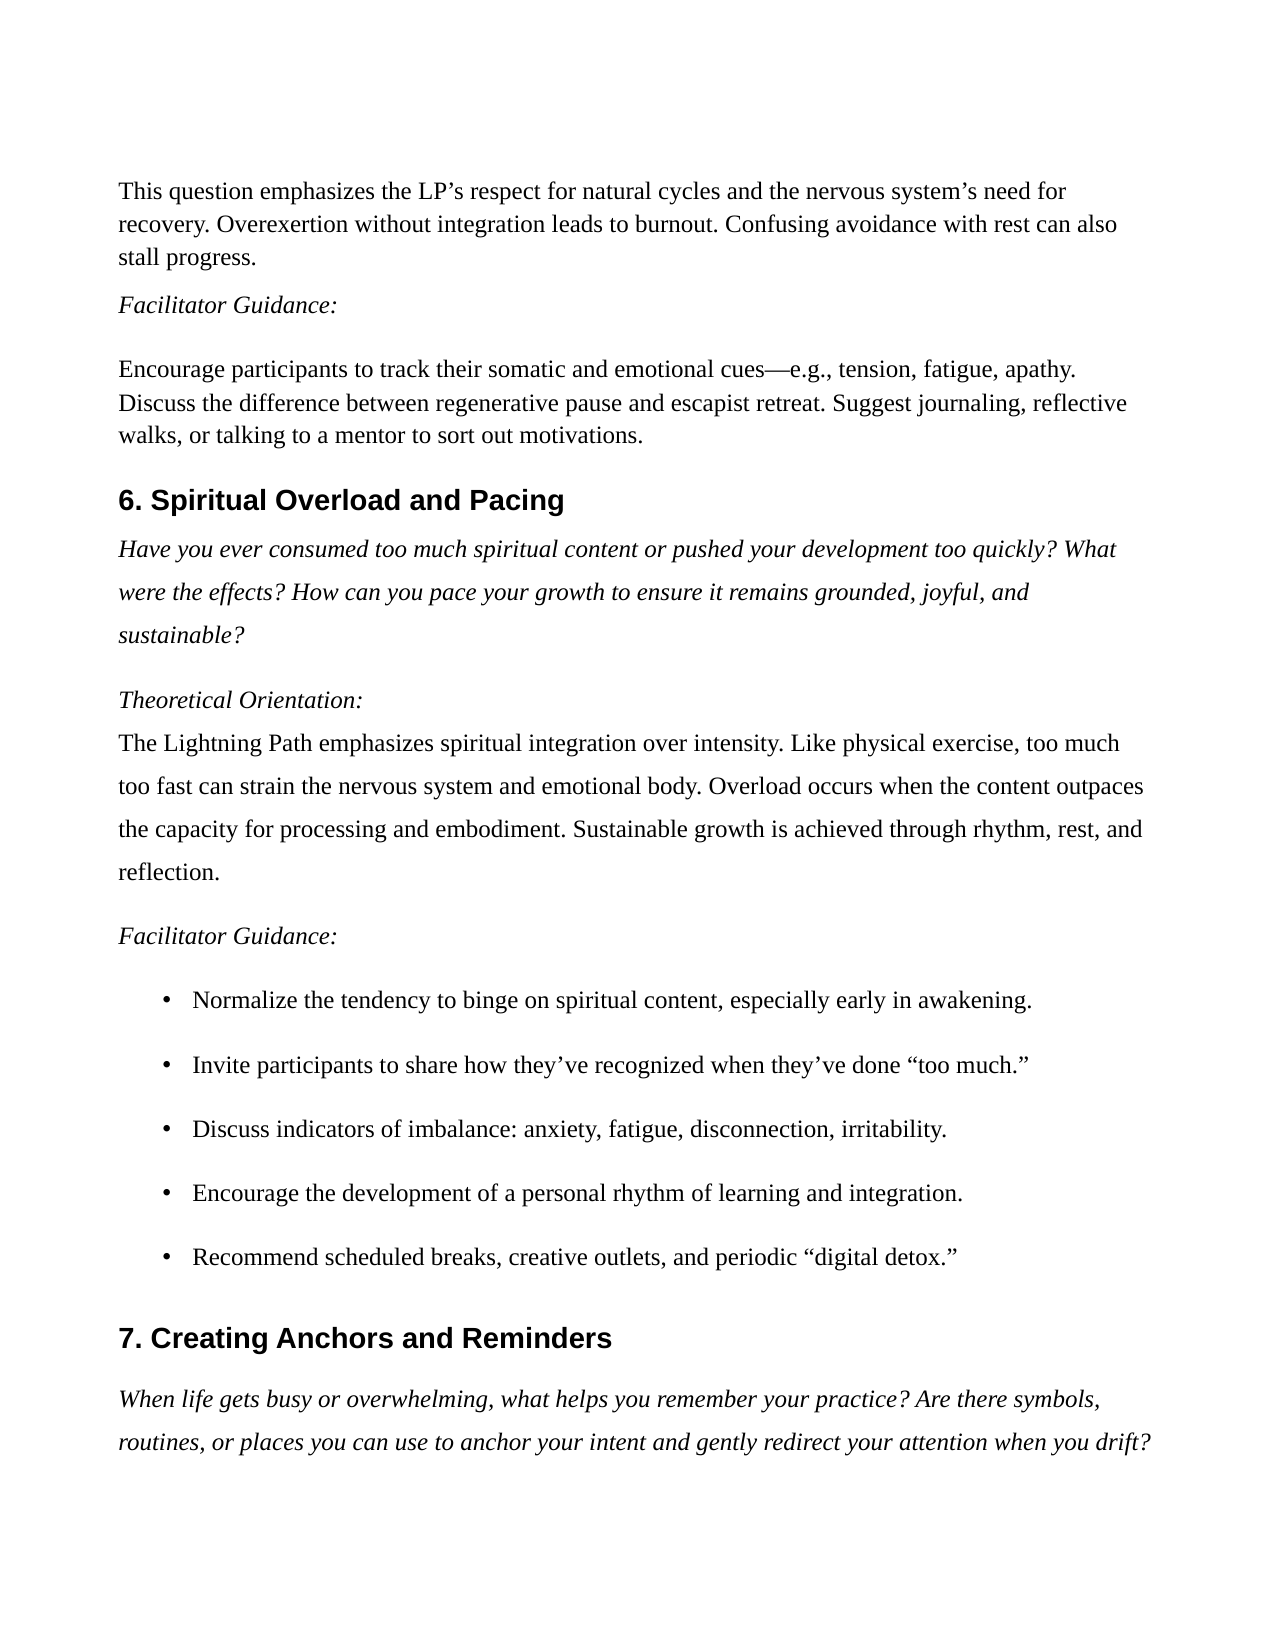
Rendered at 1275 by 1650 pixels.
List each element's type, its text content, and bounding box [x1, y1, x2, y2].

list Normalize the tendency to binge on spiritual content, especially early in awakening. [162, 986, 1157, 1014]
list Invite participants to share how they’ve recognized when they’ve done “too much.” [162, 1050, 1157, 1078]
text Facilitator Guidance: [118, 290, 1157, 319]
text Theoretical Orientation: The Lightning Path emphasizes spiritual integration over intensity. Like physical exercise, too much too fast can strain the nervous system and emotional body. Overload occurs when the content outpaces the capacity for processing and embodiment. Sustainable growth is achieved through rhythm, rest, and reflection. [118, 685, 1157, 886]
text When life gets busy or overwhelming, what helps you remember your practice? Are there symbols, routines, or places you can use to anchor your intent and gently redirect your attention when you drift? [118, 1384, 1157, 1456]
text Facilitator Guidance: [118, 921, 1157, 950]
subtitle 6. Spiritual Overload and Pacing [118, 483, 1157, 517]
list Discuss indicators of imbalance: anxiety, fatigue, disconnection, irritability. [162, 1114, 1157, 1143]
list Encourage the development of a personal rhythm of learning and integration. [162, 1178, 1157, 1207]
subtitle 7. Creating Anchors and Reminders [118, 1321, 1157, 1354]
text Have you ever consumed too much spiritual content or pushed your development too quickly? What were the effects? How can you pace your growth to ensure it remains grounded, joyful, and sustainable? [118, 534, 1157, 649]
list Recommend scheduled breaks, creative outlets, and periodic “digital detox.” [162, 1242, 1157, 1271]
text This question emphasizes the LP’s respect for natural cycles and the nervous system’s need for recovery. Overexertion without integration leads to burnout. Confusing avoidance with rest can also stall progress. [118, 176, 1157, 271]
text Encourage participants to track their somatic and emotional cues—e.g., tension, fatigue, apathy. Discuss the difference between regenerative pause and escapist retreat. Suggest journaling, reflective walks, or talking to a mentor to sort out motivations. [118, 354, 1157, 449]
